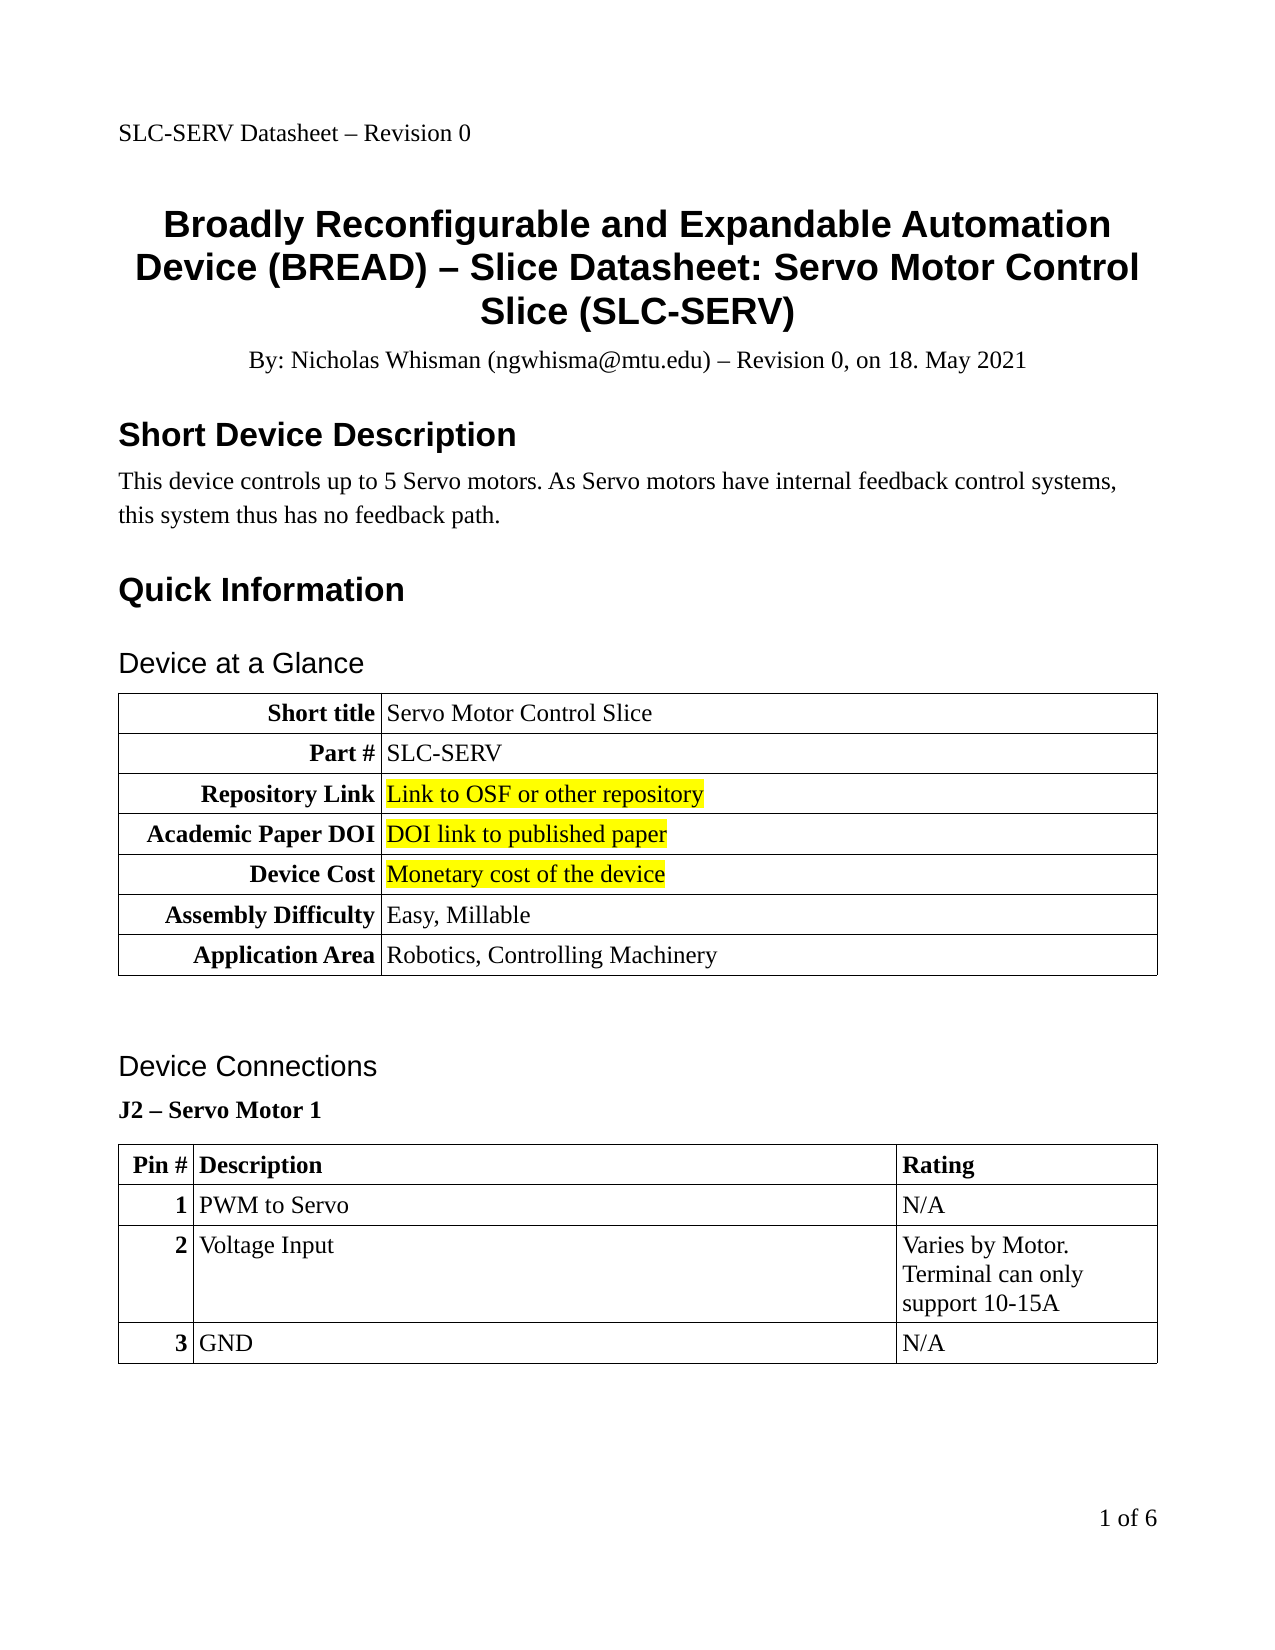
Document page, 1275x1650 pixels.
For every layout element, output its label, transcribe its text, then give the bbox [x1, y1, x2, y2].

table_cell Device Cost [119, 855, 381, 894]
table_cell Repository Link [119, 774, 381, 813]
table_cell 2 [119, 1226, 193, 1322]
table_cell Link to OSF or other repository [382, 774, 1157, 813]
table_cell Monetary cost of the device [382, 855, 1157, 894]
table_header Short title [119, 694, 381, 733]
table_cell PWM to Servo [194, 1185, 896, 1224]
table_cell N/A [897, 1185, 1157, 1224]
table_header Description [194, 1145, 896, 1184]
text This device controls up to 5 Servo motors. As Servo motors have internal feedback control systems, this system thus has no feedback path. [118, 466, 1157, 529]
table_header Pin # [119, 1145, 193, 1184]
table_cell Varies by Motor. Terminal can only support 10-15A [897, 1226, 1157, 1322]
subtitle Quick Information [118, 570, 1157, 609]
subtitle Broadly Reconfigurable and Expandable Automation Device (BREAD) – Slice Datasheet: Servo Motor Control Slice (SLC-SERV) [118, 201, 1157, 332]
table_cell Robotics, Controlling Machinery [382, 935, 1157, 974]
table_cell N/A [897, 1323, 1157, 1363]
text By: Nicholas Whisman (ngwhisma@mtu.edu) – Revision 0, on 18. May 2021 [118, 345, 1157, 373]
subtitle Short Device Description [118, 415, 1157, 453]
table_cell GND [194, 1323, 896, 1363]
table_cell SLC-SERV [382, 734, 1157, 773]
table_cell 3 [119, 1323, 193, 1363]
table_cell Easy, Millable [382, 895, 1157, 934]
table_cell Assembly Difficulty [119, 895, 381, 934]
table_header Rating [897, 1145, 1157, 1184]
table_cell DOI link to published paper [382, 814, 1157, 854]
table_cell Voltage Input [194, 1226, 896, 1322]
text J2 – Servo Motor 1 [118, 1095, 1157, 1123]
table_cell Part # [119, 734, 381, 773]
subtitle Device Connections [118, 1049, 1157, 1082]
table_cell Application Area [119, 935, 381, 974]
table_cell Academic Paper DOI [119, 814, 381, 854]
table_header Servo Motor Control Slice [382, 694, 1157, 733]
subtitle Device at a Glance [118, 646, 1157, 680]
table_cell 1 [119, 1185, 193, 1224]
